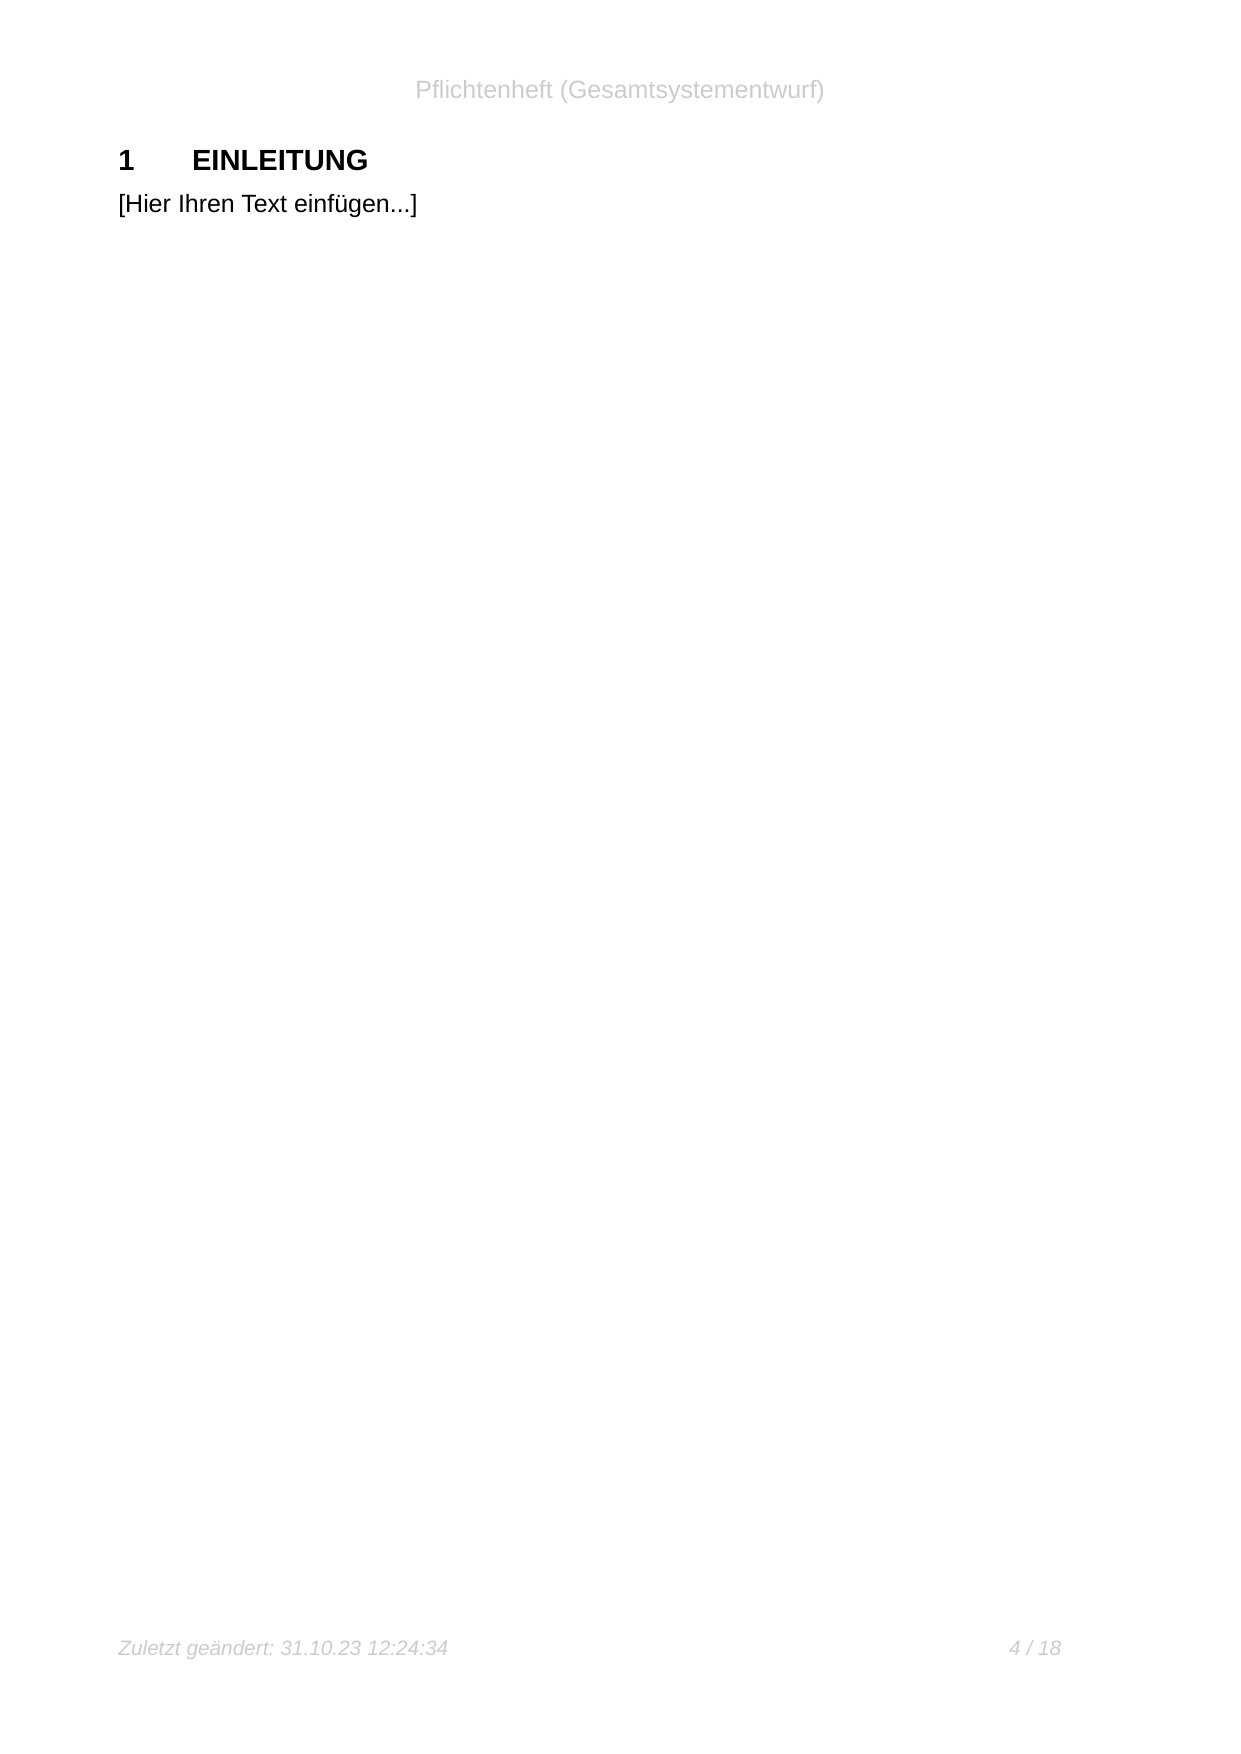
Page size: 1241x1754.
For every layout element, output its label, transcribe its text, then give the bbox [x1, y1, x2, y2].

subtitle Einleitung [118, 143, 1122, 177]
text [Hier Ihren Text einfügen...] [118, 189, 1122, 218]
